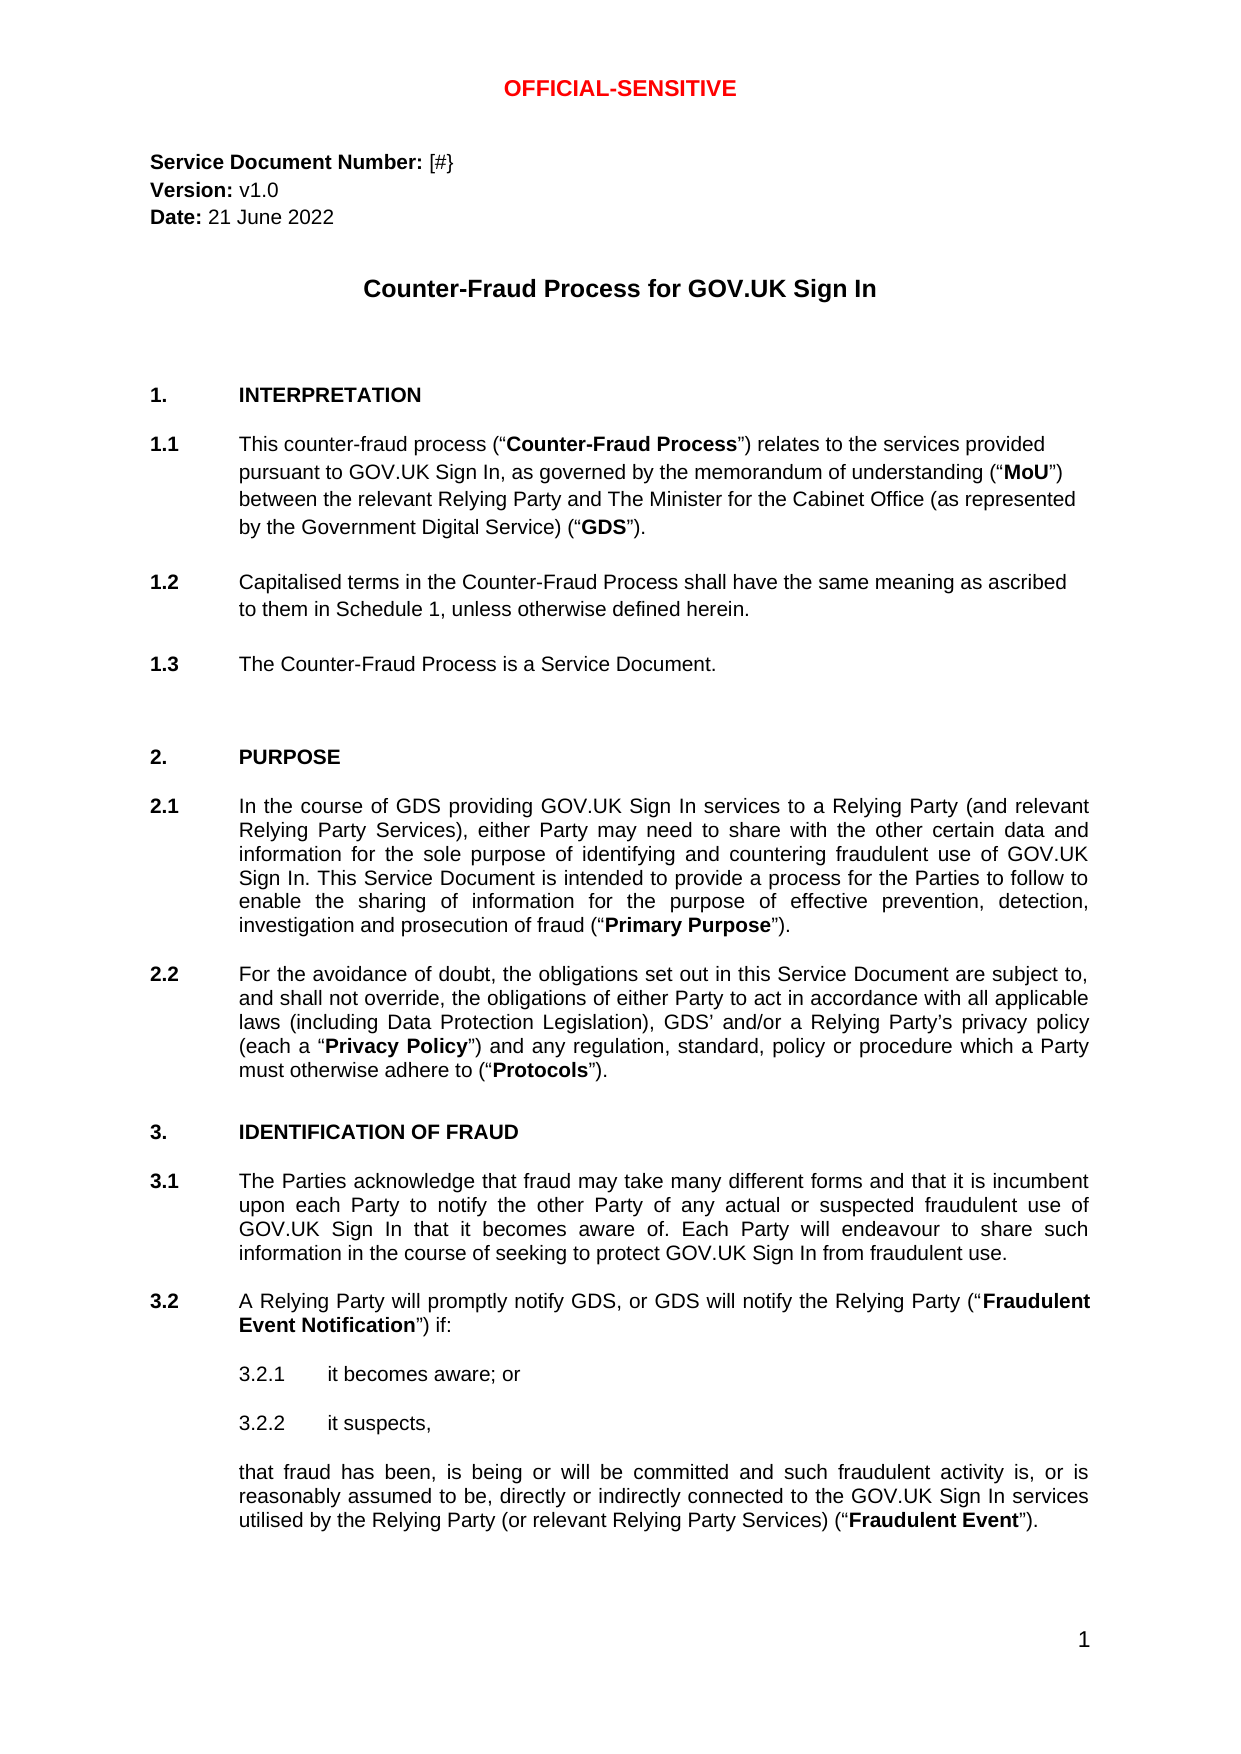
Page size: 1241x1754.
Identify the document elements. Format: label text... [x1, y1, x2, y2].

subtitle INTERPRETATION [150, 383, 1090, 407]
text that fraud has been, is being or will be committed and such fraudulent activity is, or is reasonably assumed to be, directly or indirectly connected to the GOV.UK Sign In services utilised by the Relying Party (or relevant Relying Party Services) (“Fraudulent Event”). [239, 1460, 1090, 1532]
list A Relying Party will promptly notify GDS, or GDS will notify the Relying Party (“Fraudulent Event Notification”) if: [150, 1289, 1090, 1337]
list Capitalised terms in the Counter-Fraud Process shall have the same meaning as ascribed to them in Schedule 1, unless otherwise defined herein. [150, 569, 1090, 621]
list The Parties acknowledge that fraud may take many different forms and that it is incumbent upon each Party to notify the other Party of any actual or suspected fraudulent use of GOV.UK Sign In that it becomes aware of. Each Party will endeavour to share such information in the course of seeking to protect GOV.UK Sign In from fraudulent use. [150, 1168, 1090, 1264]
list For the avoidance of doubt, the obligations set out in this Service Document are subject to, and shall not override, the obligations of either Party to act in accordance with all applicable laws (including Data Protection Legislation), GDS’ and/or a Relying Party’s privacy policy (each a “Privacy Policy”) and any regulation, standard, policy or procedure which a Party must otherwise adhere to (“Protocols”). [150, 962, 1090, 1082]
list The Counter-Fraud Process is a Service Document. [150, 652, 1090, 676]
list it becomes aware; or [239, 1362, 1090, 1386]
list it suspects, [239, 1411, 1090, 1435]
subtitle PURPOSE [150, 744, 1090, 768]
text Date: 21 June 2022 [150, 205, 1090, 229]
text Version: v1.0 [150, 177, 1090, 201]
list This counter-fraud process (“Counter-Fraud Process”) relates to the services provided pursuant to GOV.UK Sign In, as governed by the memorandum of understanding (“MoU”) between the relevant Relying Party and The Minister for the Cabinet Office (as represented by the Government Digital Service) (“GDS”). [150, 432, 1090, 538]
list In the course of GDS providing GOV.UK Sign In services to a Relying Party (and relevant Relying Party Services), either Party may need to share with the other certain data and information for the sole purpose of identifying and countering fraudulent use of GOV.UK Sign In. This Service Document is intended to provide a process for the Parties to follow to enable the sharing of information for the purpose of effective prevention, detection, investigation and prosecution of fraud (“Primary Purpose”). [150, 793, 1090, 937]
text Service Document Number: [#} [150, 150, 1090, 174]
subtitle Counter-Fraud Process for GOV.UK Sign In [150, 274, 1090, 303]
subtitle IDENTIFICATION OF FRAUD [150, 1119, 1090, 1143]
